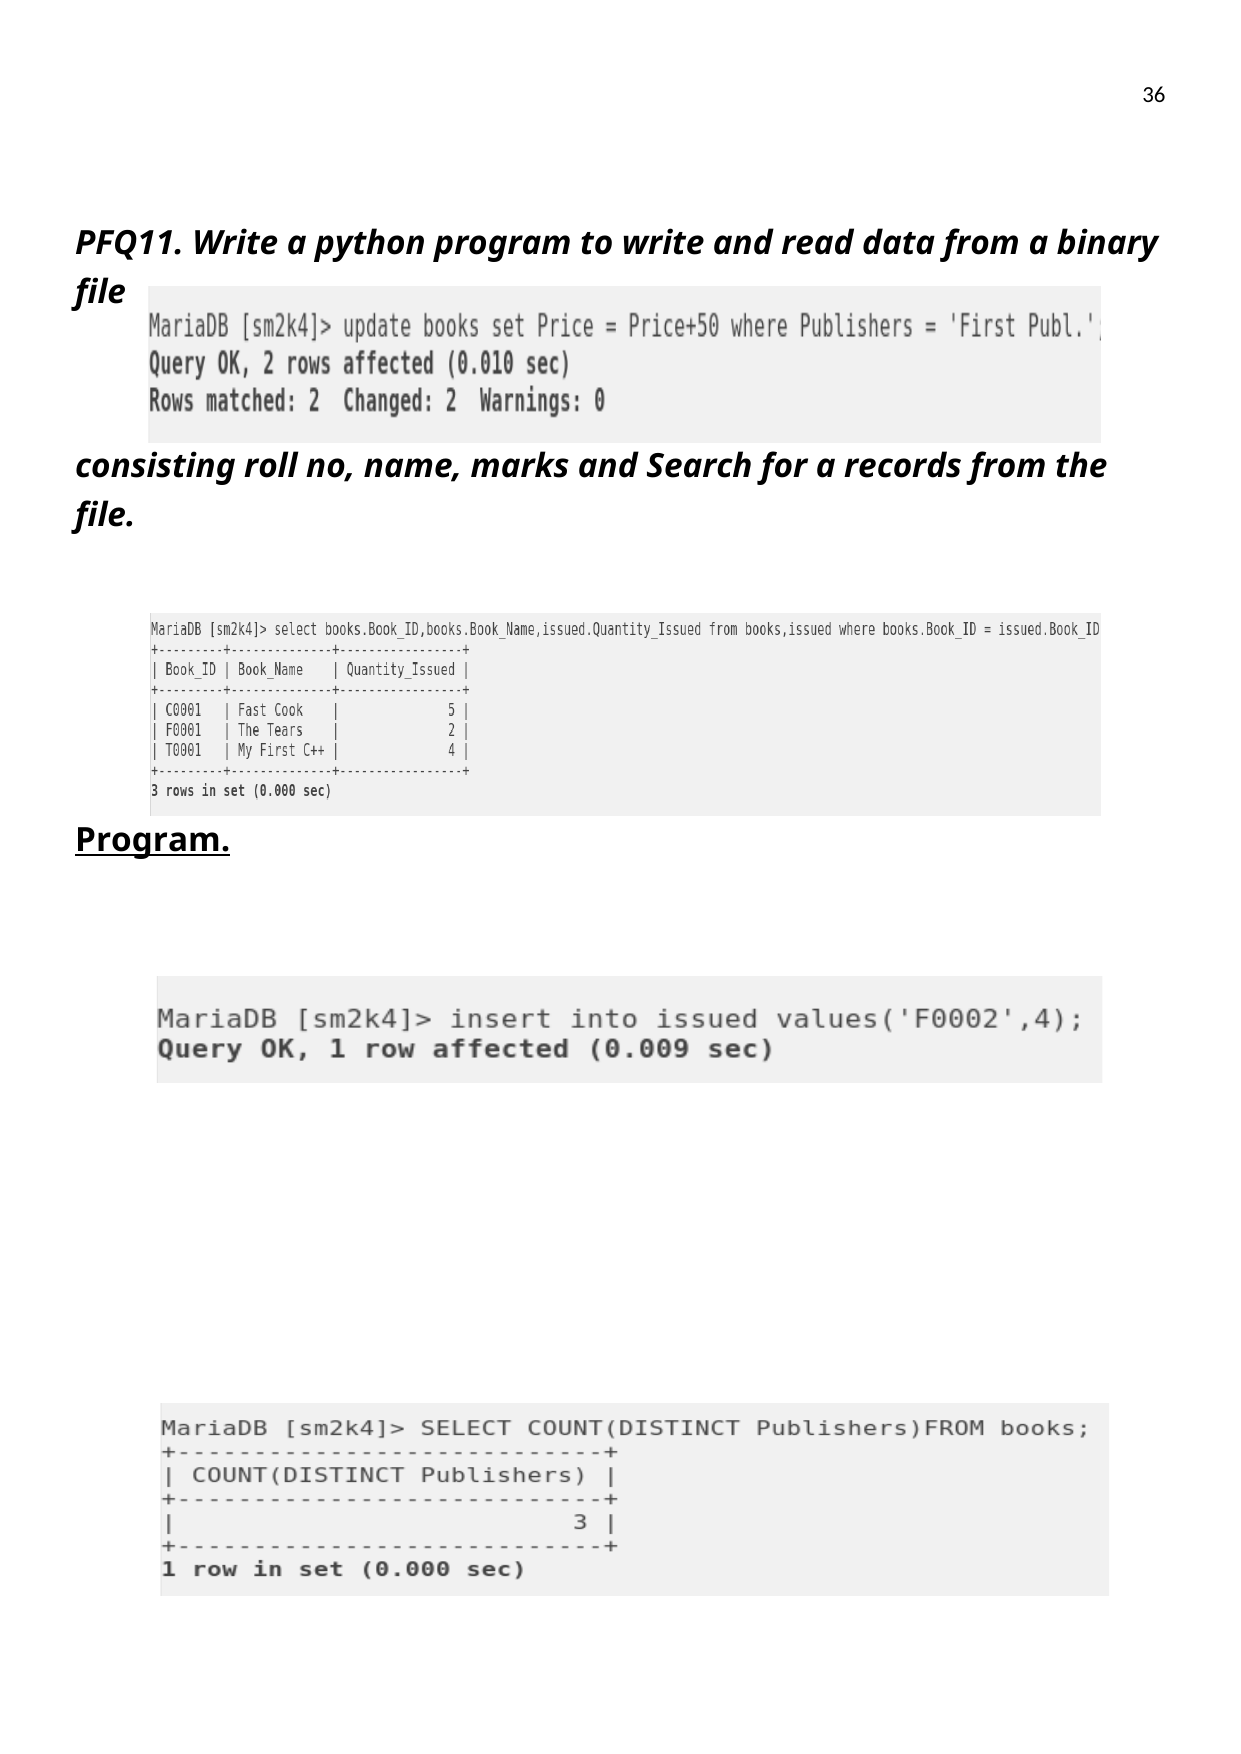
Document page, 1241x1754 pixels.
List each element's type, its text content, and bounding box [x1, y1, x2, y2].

picture [148, 286, 1101, 443]
text Program. [75, 688, 1165, 861]
text PFQ11. Write a python program to write and read data from a binary file consisting roll no, name, marks and Search for a records from the file. [75, 219, 1165, 537]
picture [150, 613, 1101, 816]
picture [160, 1403, 1110, 1596]
picture [156, 976, 1103, 1083]
